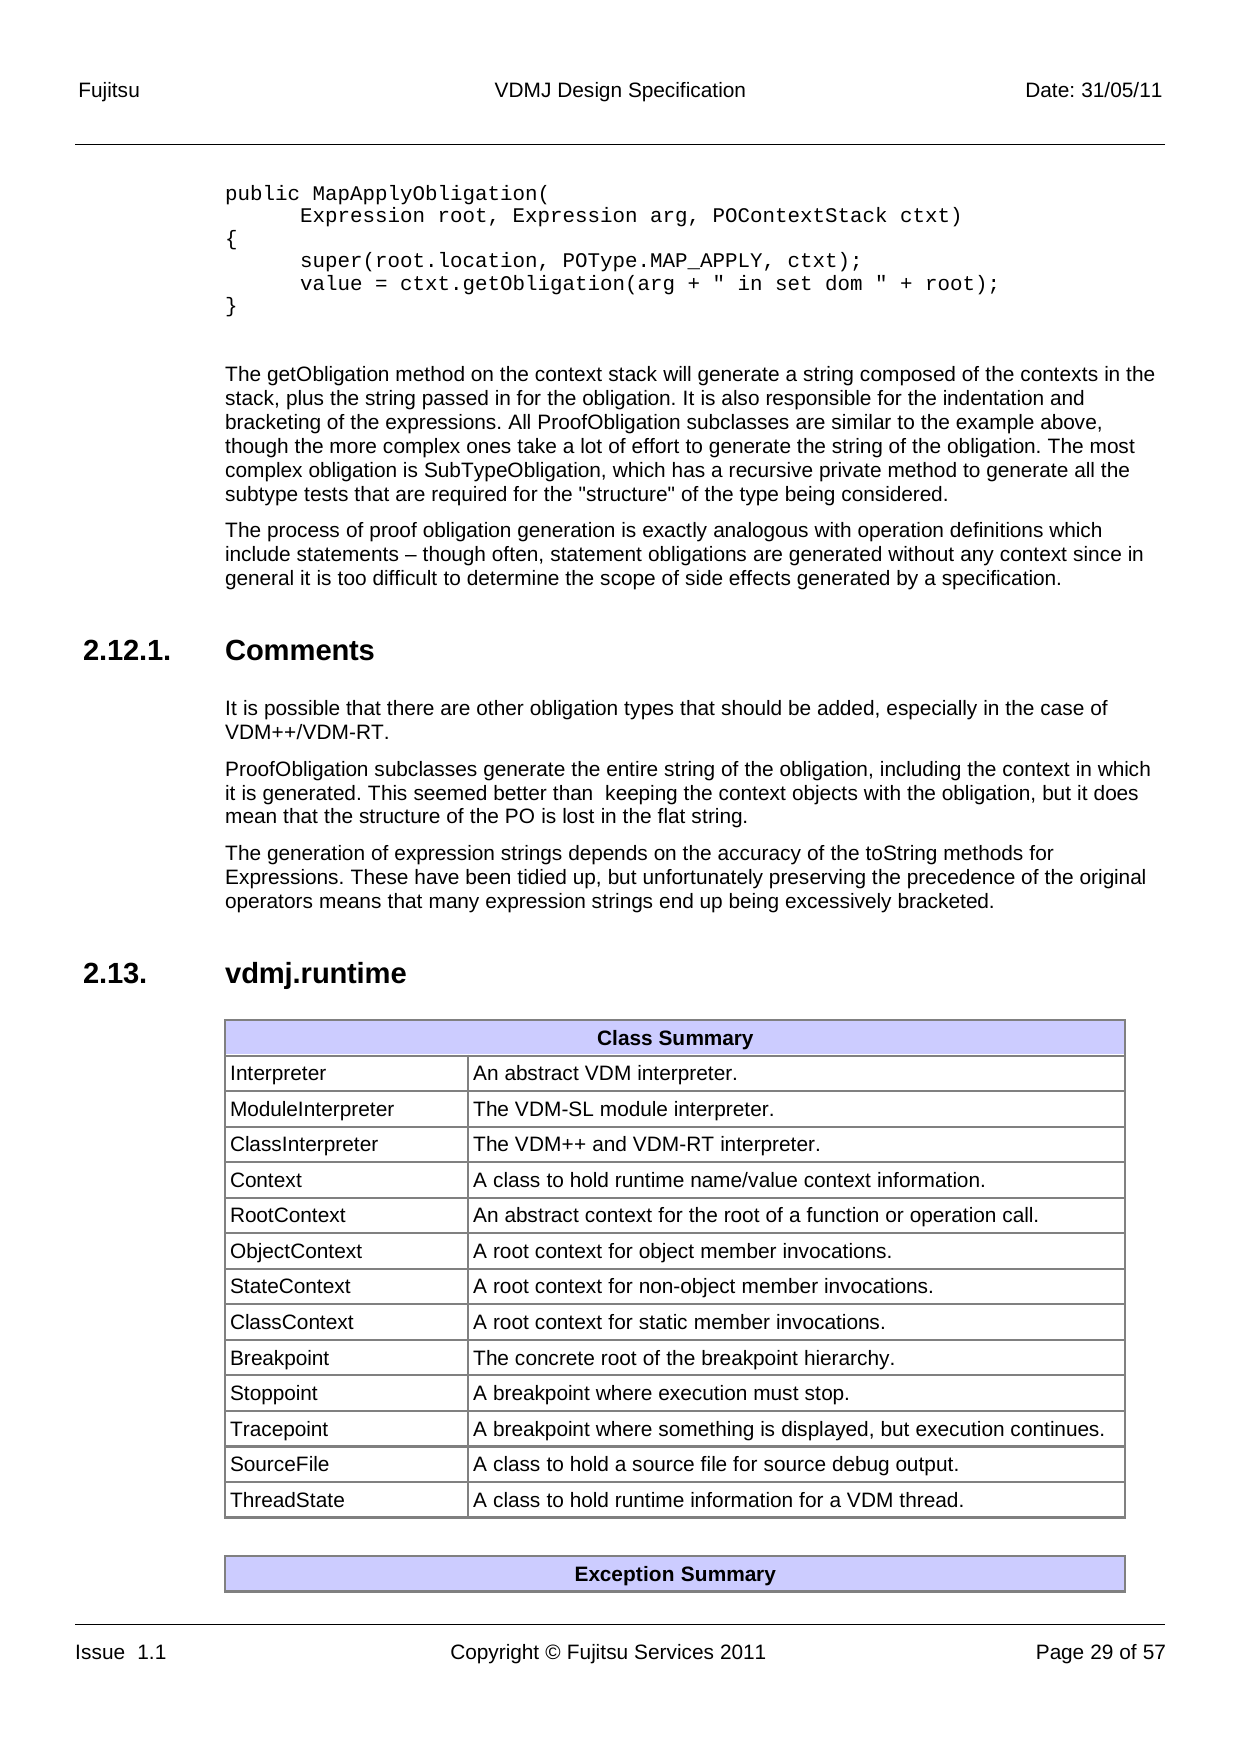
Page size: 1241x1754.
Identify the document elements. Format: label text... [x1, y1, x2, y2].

text It is possible that there are other obligation types that should be added, especially in the case of VDM++/VDM-RT. [225, 696, 1165, 744]
table_header Exception Summary [226, 1557, 1124, 1590]
text value = ctxt.getObligation(arg + " in set dom " + root); [225, 272, 1165, 295]
subtitle vdmj.runtime [75, 956, 1165, 989]
table_cell ClassInterpreter [226, 1128, 467, 1161]
text Expression root, Expression arg, POContextStack ctxt) [225, 205, 1165, 227]
table_header Class Summary [226, 1021, 1124, 1054]
text The process of proof obligation generation is exactly analogous with operation definitions which include statements – though often, statement obligations are generated without any context since in general it is too difficult to determine the scope of side effects generated by a specification. [225, 518, 1165, 590]
table_cell ModuleInterpreter [226, 1092, 467, 1126]
table_cell The VDM-SL module interpreter. [469, 1092, 1124, 1126]
text public MapApplyObligation( [225, 182, 1165, 205]
table_cell StateContext [226, 1270, 467, 1303]
table_cell An abstract context for the root of a function or operation call. [469, 1199, 1124, 1232]
table_cell The VDM++ and VDM-RT interpreter. [469, 1128, 1124, 1161]
table_cell A class to hold runtime name/value context information. [469, 1163, 1124, 1197]
table_cell A breakpoint where something is displayed, but execution continues. [469, 1412, 1124, 1445]
table_cell RootContext [226, 1199, 467, 1232]
table_cell ObjectContext [226, 1234, 467, 1268]
table_cell A class to hold runtime information for a VDM thread. [469, 1483, 1124, 1516]
text super(root.location, POType.MAP_APPLY, ctxt); [225, 250, 1165, 272]
table_cell ClassContext [226, 1305, 467, 1339]
subtitle Comments [75, 633, 1165, 666]
text The generation of expression strings depends on the accuracy of the toString methods for Expressions. These have been tidied up, but unfortunately preserving the precedence of the original operators means that many expression strings end up being excessively bracketed. [225, 841, 1165, 913]
text } [225, 295, 1165, 317]
text ProofObligation subclasses generate the entire string of the obligation, including the context in which it is generated. This seemed better than keeping the context objects with the obligation, but it does mean that the structure of the PO is lost in the flat string. [225, 757, 1165, 829]
table_cell A root context for static member invocations. [469, 1305, 1124, 1339]
table_cell A breakpoint where execution must stop. [469, 1376, 1124, 1410]
table_cell A root context for non-object member invocations. [469, 1270, 1124, 1303]
table_cell SourceFile [226, 1448, 467, 1481]
table_cell Interpreter [226, 1057, 467, 1090]
table_cell Tracepoint [226, 1412, 467, 1445]
table_cell An abstract VDM interpreter. [469, 1057, 1124, 1090]
table_cell Breakpoint [226, 1341, 467, 1374]
table_cell ThreadState [226, 1483, 467, 1516]
table_cell A root context for object member invocations. [469, 1234, 1124, 1268]
text { [225, 227, 1165, 250]
text The getObligation method on the context stack will generate a string composed of the contexts in the stack, plus the string passed in for the obligation. It is also responsible for the indentation and bracketing of the expressions. All ProofObligation subclasses are similar to the example above, though the more complex ones take a lot of effort to generate the string of the obligation. The most complex obligation is SubTypeObligation, which has a recursive private method to generate all the subtype tests that are required for the "structure" of the type being considered. [225, 362, 1165, 506]
table_cell A class to hold a source file for source debug output. [469, 1448, 1124, 1481]
table_cell The concrete root of the breakpoint hierarchy. [469, 1341, 1124, 1374]
table_cell Context [226, 1163, 467, 1197]
table_cell Stoppoint [226, 1376, 467, 1410]
